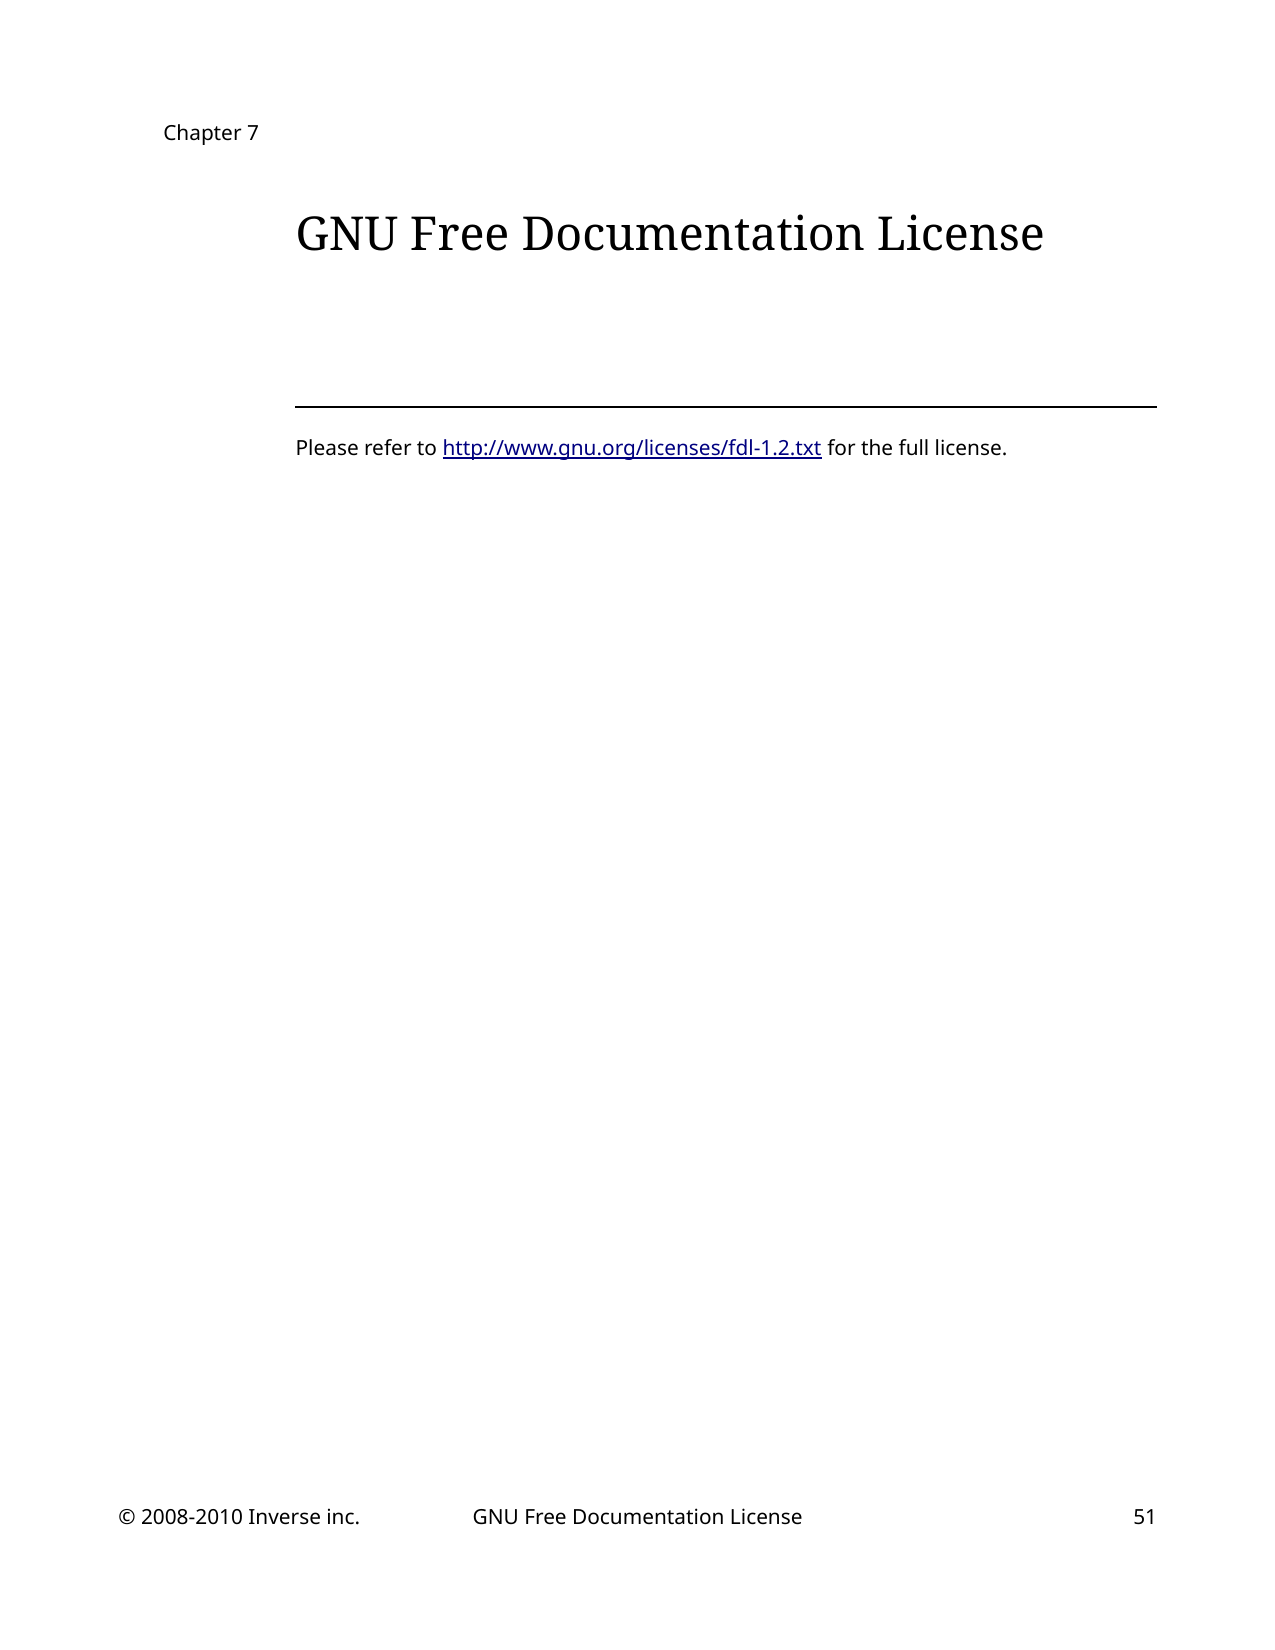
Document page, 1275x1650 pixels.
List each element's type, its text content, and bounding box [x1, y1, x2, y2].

subtitle GNU Free Documentation License [295, 201, 1157, 406]
text Please refer to http://www.gnu.org/licenses/fdl-1.2.txt for the full license. [295, 433, 1157, 461]
